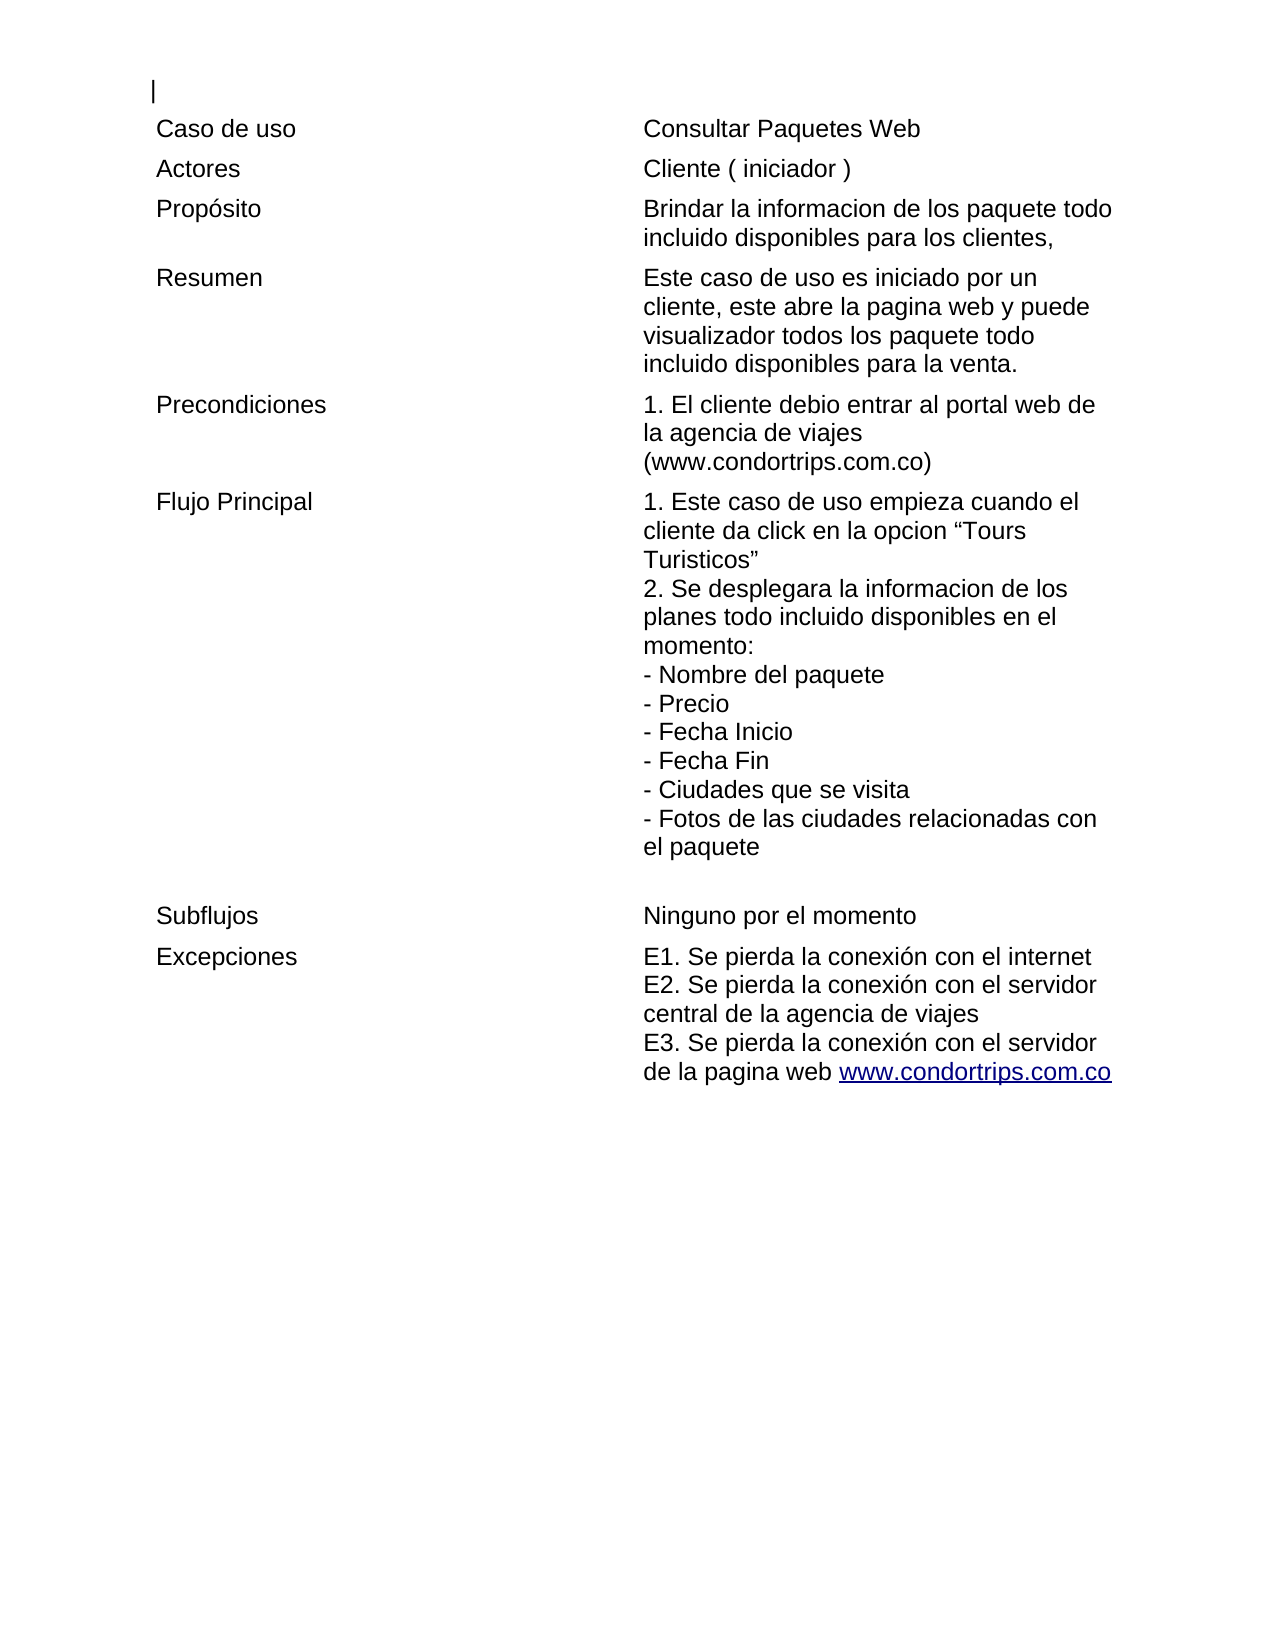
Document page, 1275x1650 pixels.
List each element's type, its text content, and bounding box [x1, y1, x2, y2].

table_cell Brindar la informacion de los paquete todo incluido disponibles para los clientes, [638, 189, 1125, 257]
table_cell Ninguno por el momento [638, 896, 1125, 936]
table_cell 1. El cliente debio entrar al portal web de la agencia de viajes (www.condortrips.com.co) [638, 384, 1125, 482]
table_cell Cliente ( iniciador ) [638, 148, 1125, 188]
table_cell 1. Este caso de uso empieza cuando el cliente da click en la opcion “Tours Turisticos” 2. Se desplegara la informacion de los planes todo incluido disponibles en el momento: - Nombre del paquete - Precio - Fecha Inicio - Fecha Fin - Ciudades que se visita - Fotos de las ciudades relacionadas con el paquete [638, 482, 1125, 896]
table_header Consultar Paquetes Web [638, 108, 1125, 148]
table_cell Actores [150, 148, 637, 188]
text | [150, 75, 1125, 104]
table_cell Flujo Principal [150, 482, 637, 896]
table_cell Subflujos [150, 896, 637, 936]
table_cell Propósito [150, 189, 637, 257]
table_cell Este caso de uso es iniciado por un cliente, este abre la pagina web y puede visualizador todos los paquete todo incluido disponibles para la venta. [638, 258, 1125, 384]
table_header Caso de uso [150, 108, 637, 148]
table_cell Resumen [150, 258, 637, 384]
table_cell Precondiciones [150, 384, 637, 482]
table_cell E1. Se pierda la conexión con el internet E2. Se pierda la conexión con el servidor central de la agencia de viajes E3. Se pierda la conexión con el servidor de la pagina web www.condortrips.com.co [638, 936, 1125, 1091]
table_cell Excepciones [150, 936, 637, 1091]
